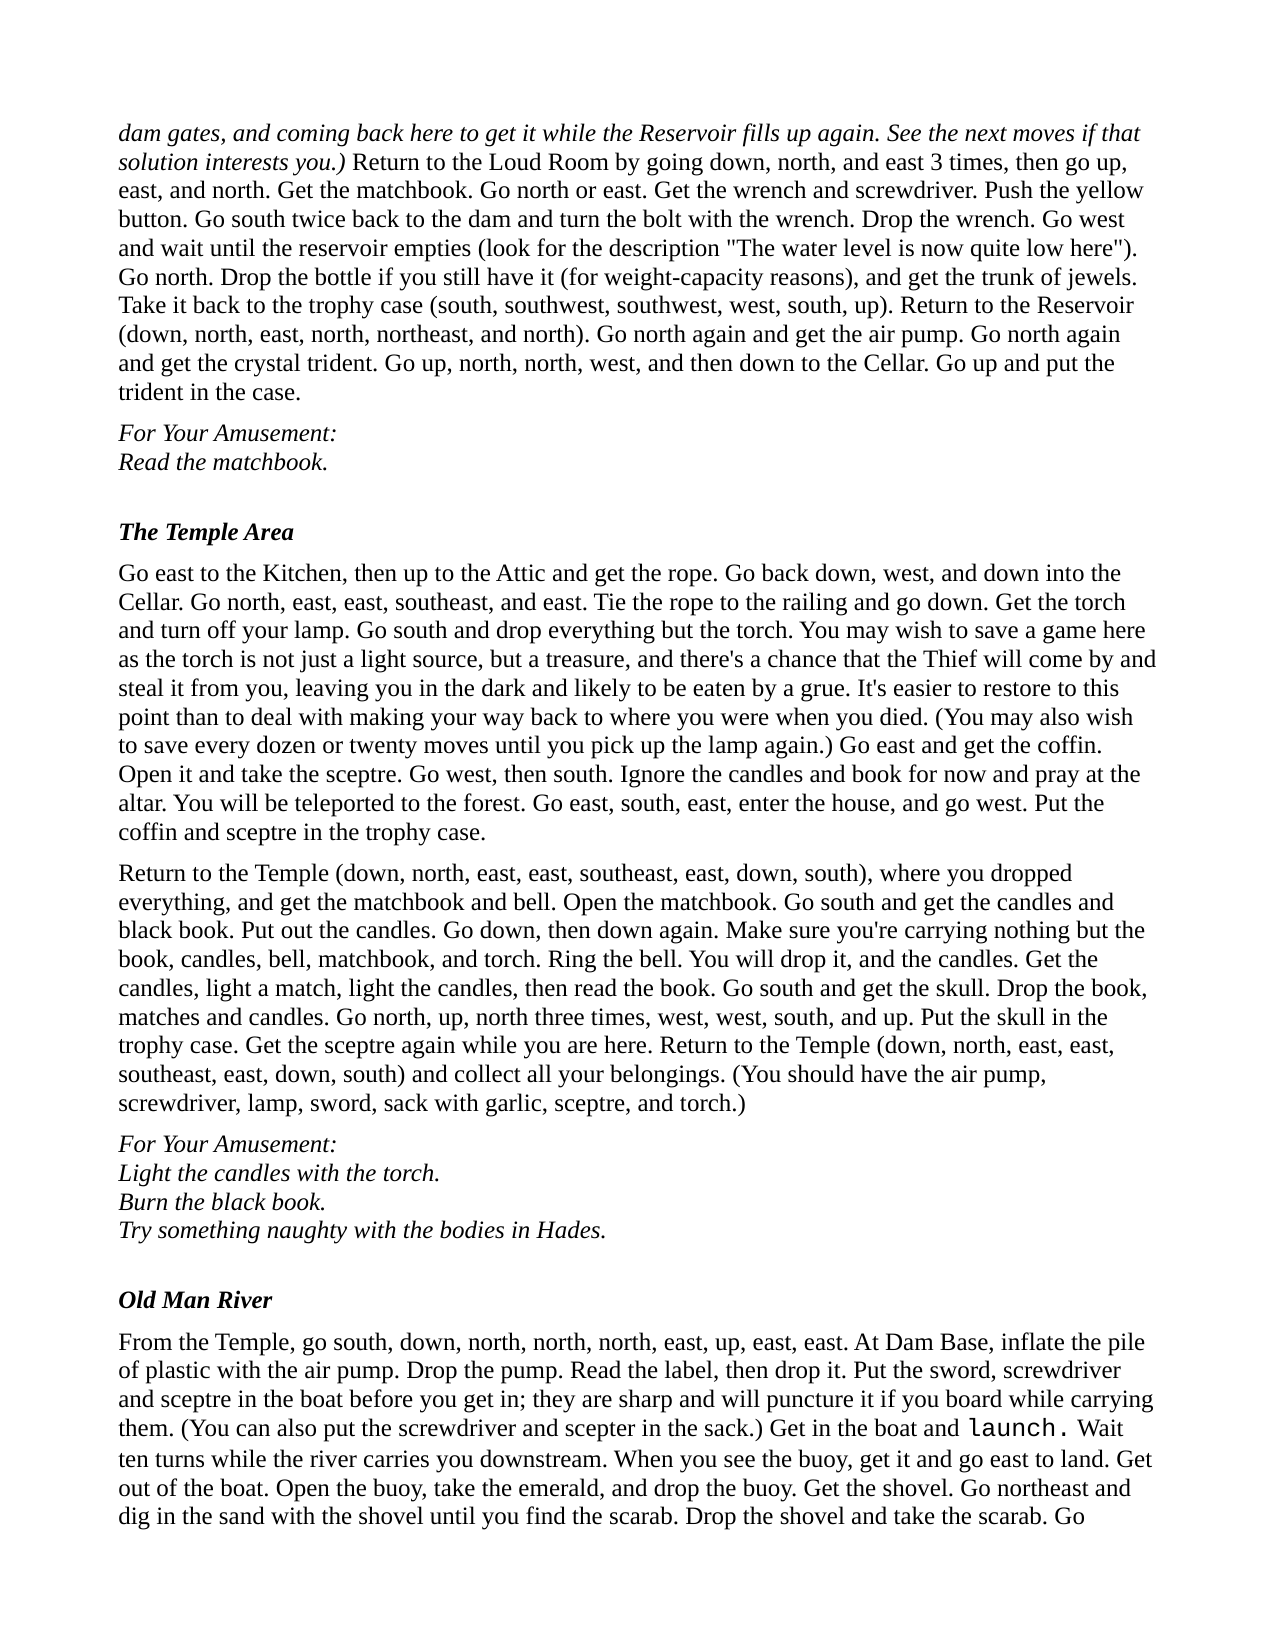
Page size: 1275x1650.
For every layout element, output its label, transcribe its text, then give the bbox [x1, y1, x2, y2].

text Old Man River [118, 1257, 1157, 1314]
text The Temple Area [118, 488, 1157, 546]
text dam gates, and coming back here to get it while the Reservoir fills up again. See the next moves if that solution interests you.) Return to the Loud Room by going down, north, and east 3 times, then go up, east, and north. Get the matchbook. Go north or east. Get the wrench and screwdriver. Push the yellow button. Go south twice back to the dam and turn the bolt with the wrench. Drop the wrench. Go west and wait until the reservoir empties (look for the description "The water level is now quite low here"). Go north. Drop the bottle if you still have it (for weight-capacity reasons), and get the trunk of jewels. Take it back to the trophy case (south, southwest, southwest, west, south, up). Return to the Reservoir (down, north, east, north, northeast, and north). Go north again and get the air pump. Go north again and get the crystal trident. Go up, north, north, west, and then down to the Cellar. Go up and put the trident in the case. [118, 118, 1157, 406]
text From the Temple, go south, down, north, north, north, east, up, east, east. At Dam Base, inflate the pile of plastic with the air pump. Drop the pump. Read the label, then drop it. Put the sword, screwdriver and sceptre in the boat before you get in; they are sharp and will puncture it if you board while carrying them. (You can also put the screwdriver and scepter in the sack.) Get in the boat and launch. Wait ten turns while the river carries you downstream. When you see the buoy, get it and go east to land. Get out of the boat. Open the buoy, take the emerald, and drop the buoy. Get the shovel. Go northeast and dig in the sand with the shovel until you find the scarab. Drop the shovel and take the scarab. Go [118, 1327, 1157, 1530]
text For Your Amusement: Light the candles with the torch. Burn the black book. Try something naughty with the bodies in Hades. [118, 1129, 1157, 1244]
text Go east to the Kitchen, then up to the Attic and get the rope. Go back down, west, and down into the Cellar. Go north, east, east, southeast, and east. Tie the rope to the railing and go down. Get the torch and turn off your lamp. Go south and drop everything but the torch. You may wish to save a game here as the torch is not just a light source, but a treasure, and there's a chance that the Thief will come by and steal it from you, leaving you in the dark and likely to be eaten by a grue. It's easier to restore to this point than to deal with making your way back to where you were when you died. (You may also wish to save every dozen or twenty moves until you pick up the lamp again.) Go east and get the coffin. Open it and take the sceptre. Go west, then south. Ignore the candles and book for now and pray at the altar. You will be teleported to the forest. Go east, south, east, enter the house, and go west. Put the coffin and sceptre in the trophy case. [118, 558, 1157, 846]
text Return to the Temple (down, north, east, east, southeast, east, down, south), where you dropped everything, and get the matchbook and bell. Open the matchbook. Go south and get the candles and black book. Put out the candles. Go down, then down again. Make sure you're carrying nothing but the book, candles, bell, matchbook, and torch. Ring the bell. You will drop it, and the candles. Get the candles, light a match, light the candles, then read the book. Go south and get the skull. Drop the book, matches and candles. Go north, up, north three times, west, west, south, and up. Put the skull in the trophy case. Get the sceptre again while you are here. Return to the Temple (down, north, east, east, southeast, east, down, south) and collect all your belongings. (You should have the air pump, screwdriver, lamp, sword, sack with garlic, sceptre, and torch.) [118, 858, 1157, 1117]
text For Your Amusement: Read the matchbook. [118, 418, 1157, 476]
